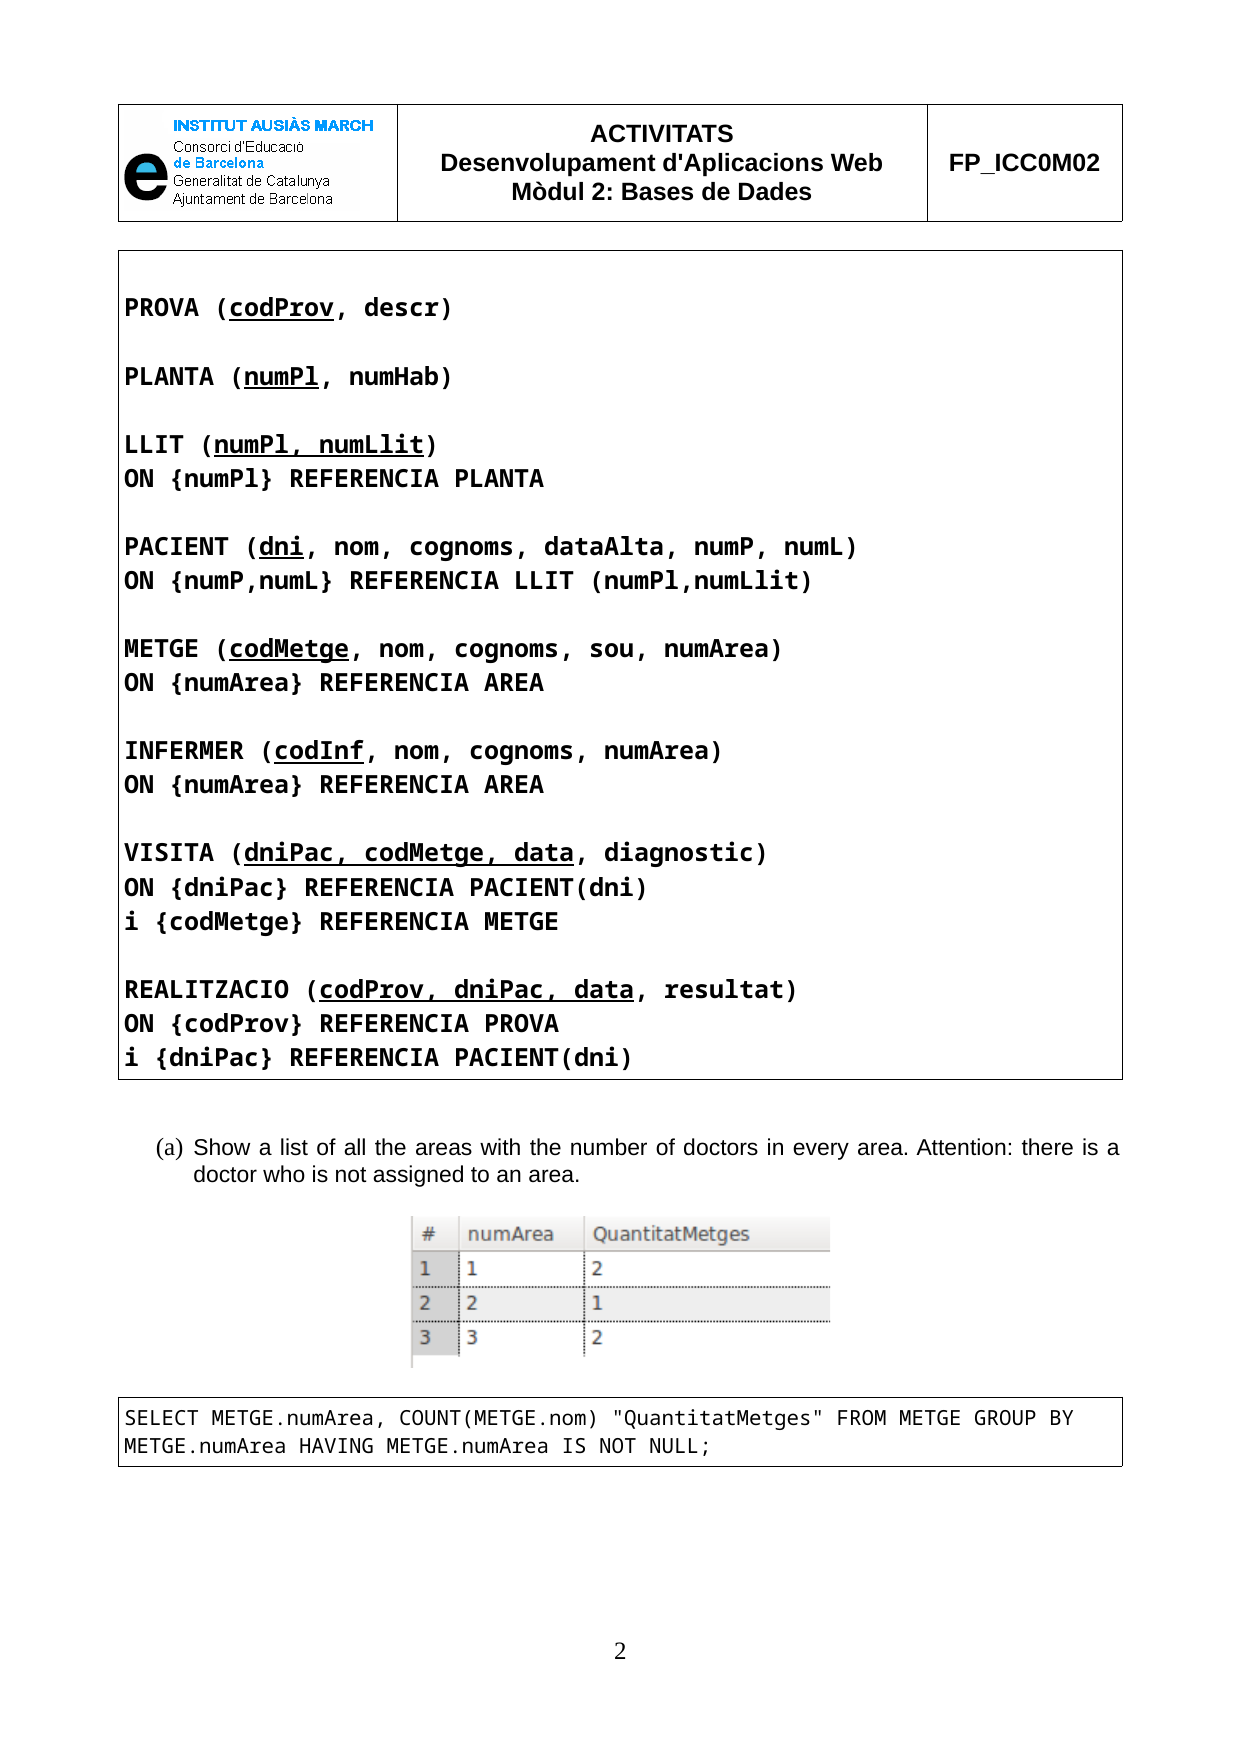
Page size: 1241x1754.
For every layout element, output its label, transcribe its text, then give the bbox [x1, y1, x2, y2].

table_header PROVA (codProv, descr) PLANTA (numPl, numHab) LLIT (numPl, numLlit) ON {numPl} REFERENCIA PLANTA PACIENT (dni, nom, cognoms, dataAlta, numP, numL) ON {numP,numL} REFERENCIA LLIT (numPl,numLlit) METGE (codMetge, nom, cognoms, sou, numArea) ON {numArea} REFERENCIA AREA INFERMER (codInf, nom, cognoms, numArea) ON {numArea} REFERENCIA AREA VISITA (dniPac, codMetge, data, diagnostic) ON {dniPac} REFERENCIA PACIENT(dni) i {codMetge} REFERENCIA METGE REALITZACIO (codProv, dniPac, data, resultat) ON {codProv} REFERENCIA PROVA i {dniPac} REFERENCIA PACIENT(dni) [119, 251, 1122, 1079]
list Show a list of all the areas with the number of doctors in every area. Attention: there is a doctor who is not assigned to an area. [156, 1132, 1122, 1188]
table_header SELECT METGE.numArea, COUNT(METGE.nom) "QuantitatMetges" FROM METGE GROUP BY METGE.numArea HAVING METGE.numArea IS NOT NULL; [119, 1398, 1122, 1466]
